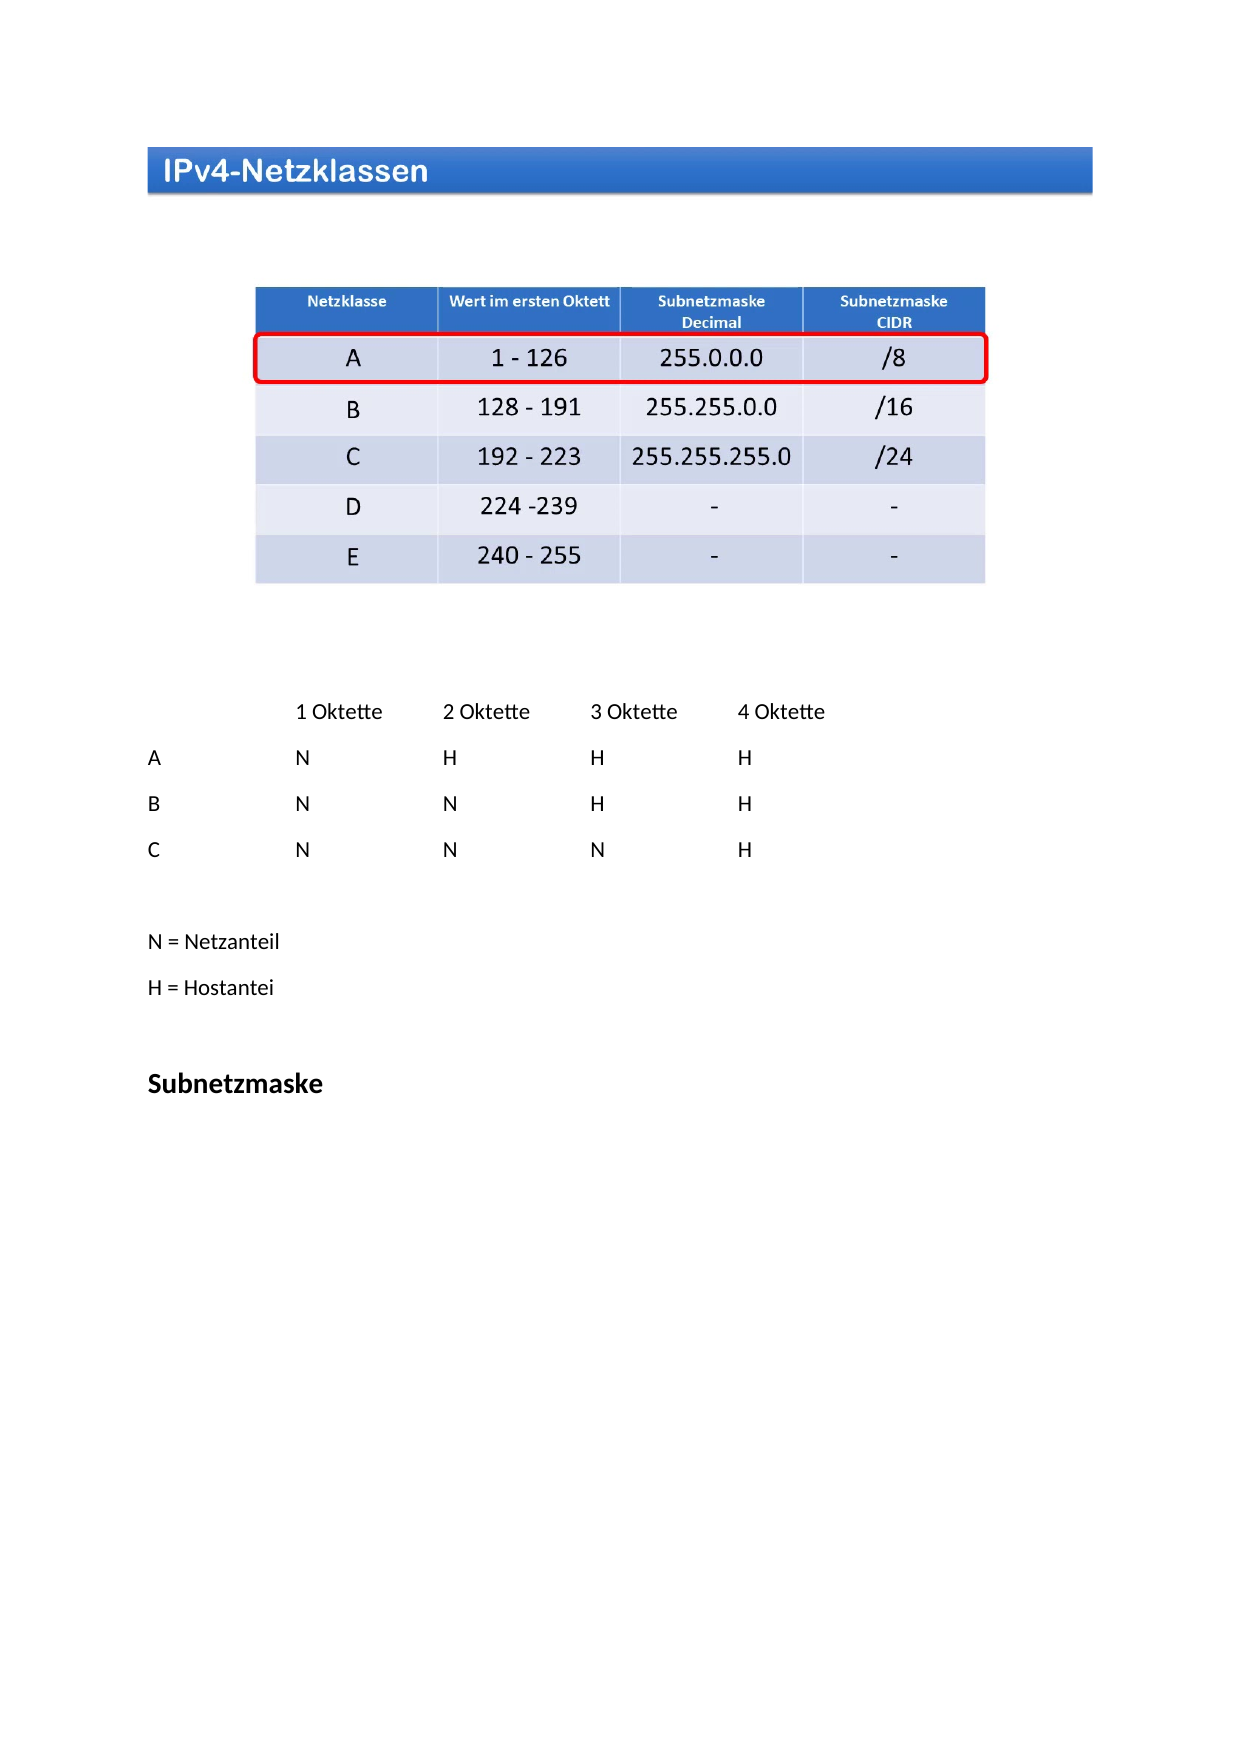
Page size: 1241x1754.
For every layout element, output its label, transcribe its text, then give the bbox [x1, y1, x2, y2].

text B N N H H [148, 789, 1093, 817]
text N = Netzanteil [148, 927, 1093, 955]
text A N H H H [148, 743, 1093, 771]
text H = Hostantei [148, 973, 1093, 1001]
text C N N N H [148, 835, 1093, 863]
text 1 Oktette 2 Oktette 3 Oktette 4 Oktette [148, 697, 1093, 725]
text Subnetzmaske [148, 1066, 1093, 1101]
